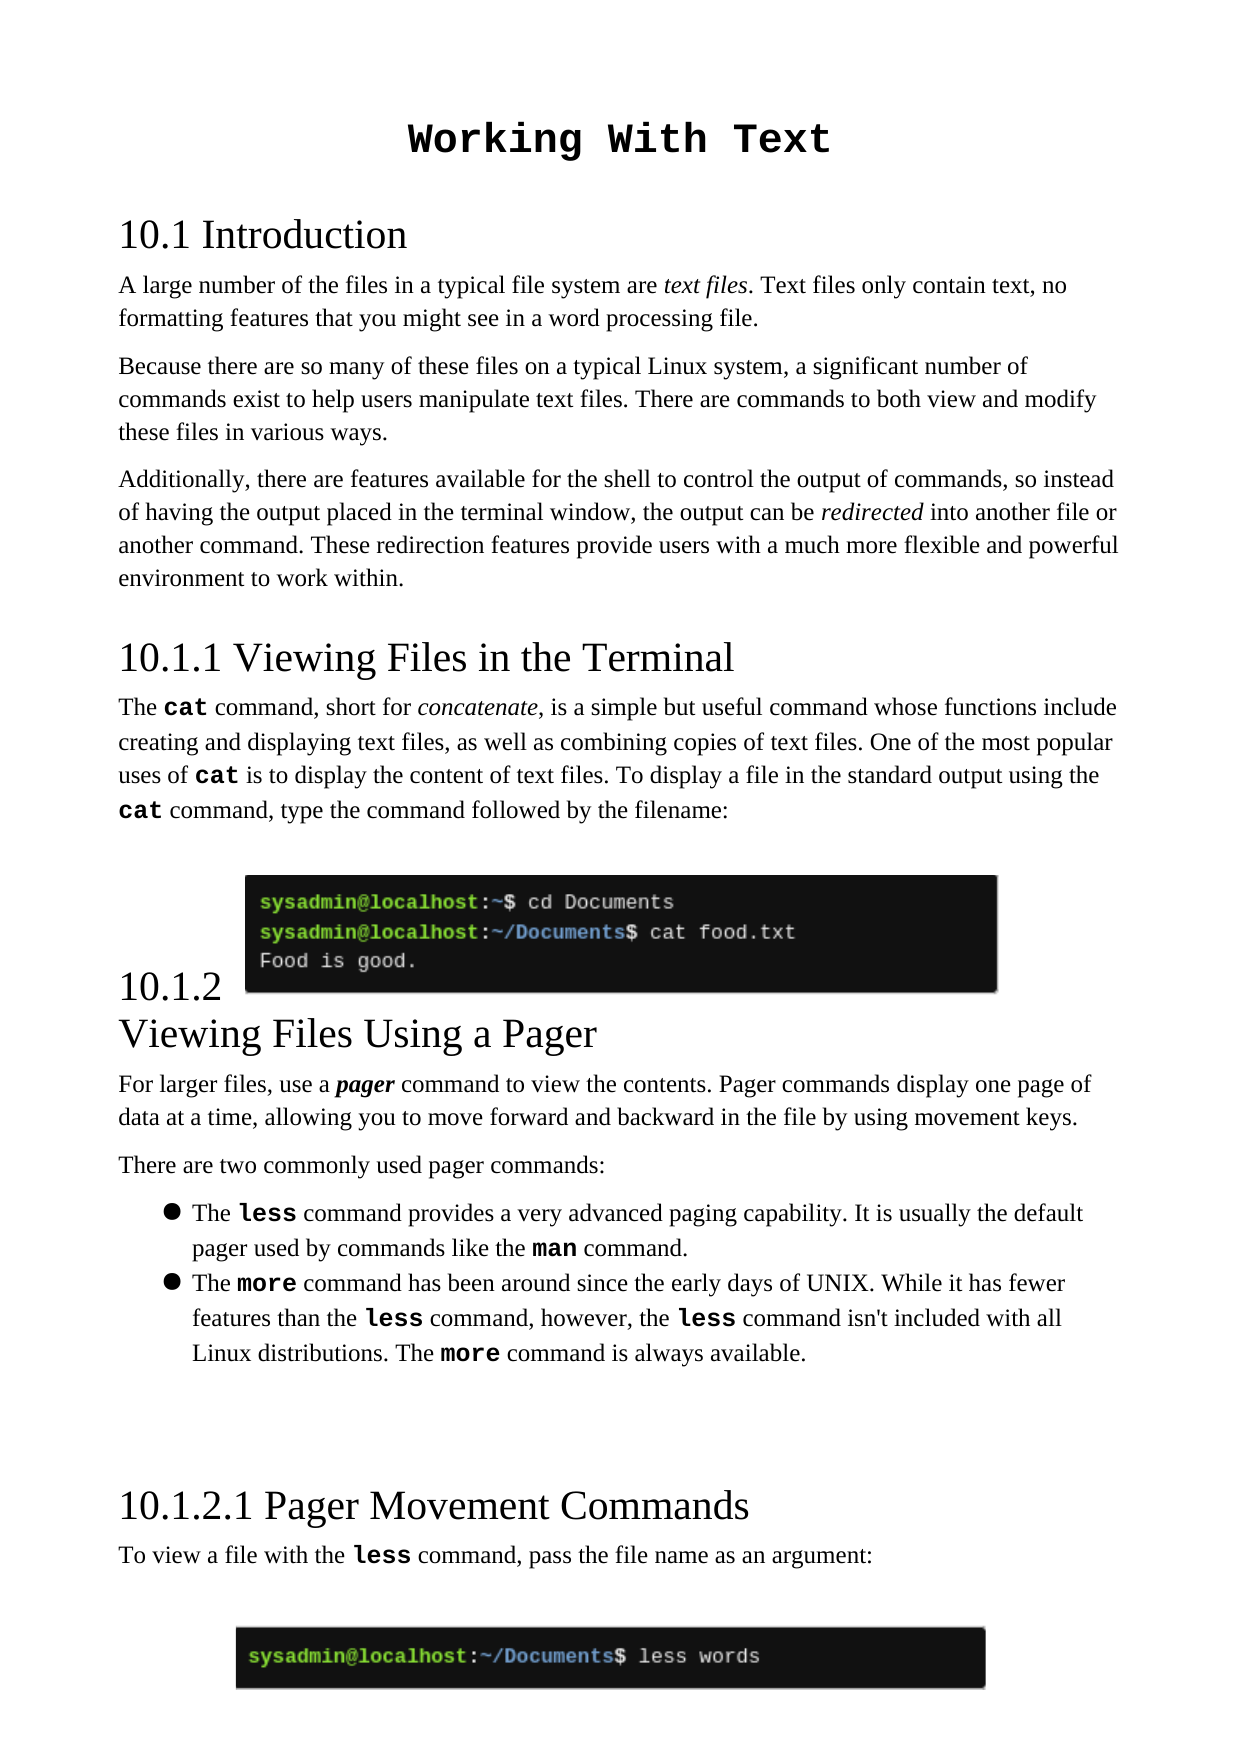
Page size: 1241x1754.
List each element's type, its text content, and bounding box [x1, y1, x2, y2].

text For larger files, use a pager command to view the contents. Pager commands display one page of data at a time, allowing you to move forward and backward in the file by using movement keys. [118, 1069, 1122, 1131]
subtitle 10.1.2.1 Pager Movement Commands [118, 1480, 1122, 1528]
subtitle 10.1.2 Viewing Files Using a Pager [118, 961, 1122, 1057]
list The more command has been around since the early days of UNIX. While it has fewer features than the less command, however, the less command isn't included with all Linux distributions. The more command is always available. [162, 1268, 1122, 1369]
text Additionally, there are features available for the shell to control the output of commands, so instead of having the output placed in the terminal window, the output can be redirected into another file or another command. These redirection features provide users with a much more flexible and powerful environment to work within. [118, 464, 1122, 592]
picture [245, 875, 1002, 996]
subtitle 10.1 Introduction [118, 210, 1122, 258]
list The less command provides a very advanced paging capability. It is usually the default pager used by commands like the man command. [162, 1198, 1122, 1263]
text There are two commonly used pager commands: [118, 1150, 1122, 1179]
text Because there are so many of these files on a typical Linux system, a significant number of commands exist to help users manipulate text files. There are commands to both view and modify these files in various ways. [118, 351, 1122, 446]
text Working With Text [118, 118, 1122, 165]
text To view a file with the less command, pass the file name as an argument: [118, 1541, 1122, 1571]
text A large number of the files in a typical file system are text files. Text files only contain text, no formatting features that you might see in a word processing file. [118, 270, 1122, 332]
subtitle 10.1.1 Viewing Files in the Terminal [118, 632, 1122, 680]
picture [235, 1623, 986, 1690]
text The cat command, short for concatenate, is a simple but useful command whose functions include creating and displaying text files, as well as combining copies of text files. One of the most popular uses of cat is to display the content of text files. To display a file in the standard output using the cat command, type the command followed by the filename: [118, 692, 1122, 826]
